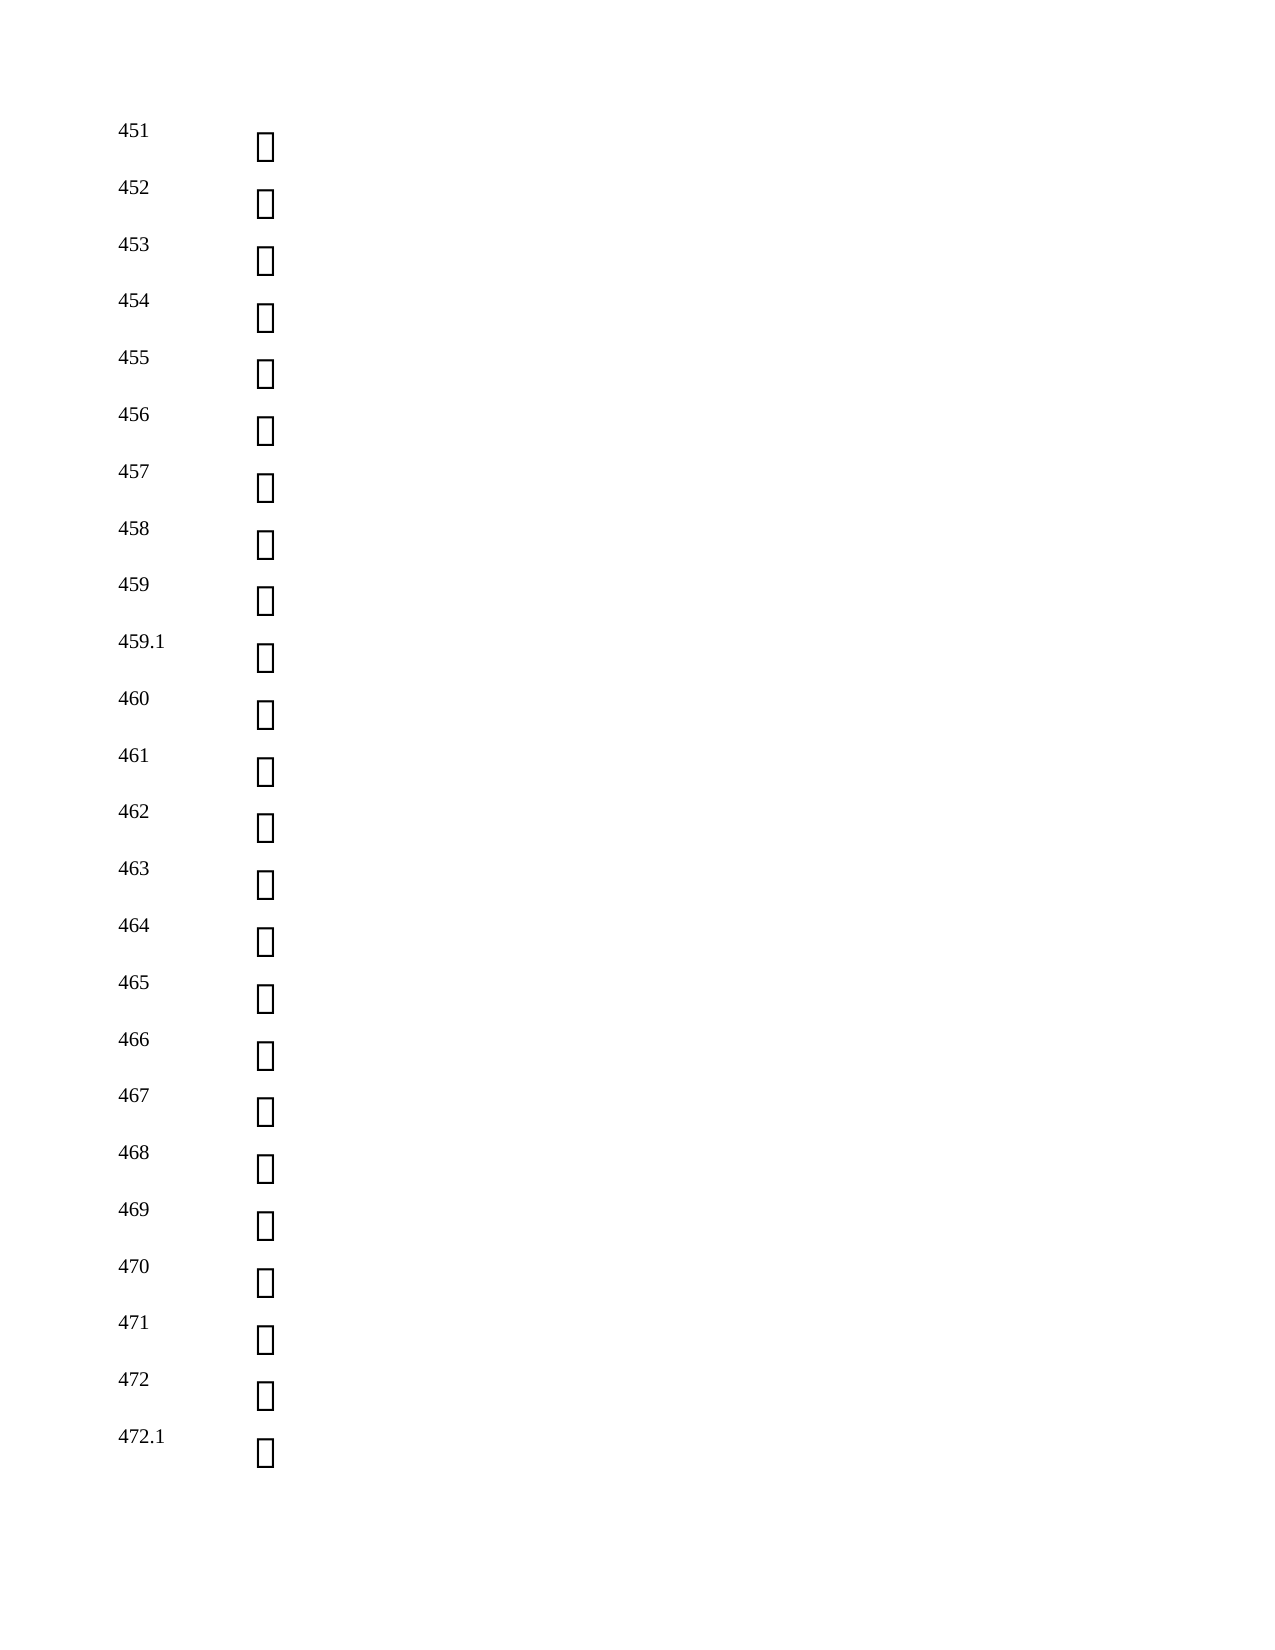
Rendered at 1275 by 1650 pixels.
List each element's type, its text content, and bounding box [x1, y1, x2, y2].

table_cell 𒝨 [253, 572, 466, 629]
table_cell 454 [118, 289, 253, 345]
table_cell 𒝢 [253, 232, 466, 288]
table_cell 461 [118, 743, 253, 799]
table_cell 𒝡 [253, 175, 466, 232]
table_cell 𒝶 [253, 1367, 466, 1424]
table_cell 𒝴 [253, 1254, 466, 1310]
table_cell 𒝫 [253, 743, 466, 799]
table_cell 𒝵 [253, 1310, 466, 1367]
table_cell 𒝥 [253, 402, 466, 459]
table_cell 𒝪 [253, 686, 466, 743]
table_cell 463 [118, 856, 253, 913]
table_cell 𒝲 [253, 1140, 466, 1197]
table_cell 459 [118, 572, 253, 629]
table_cell 471 [118, 1310, 253, 1367]
table_cell 469 [118, 1197, 253, 1253]
table_cell 466 [118, 1026, 253, 1083]
table_cell 453 [118, 232, 253, 288]
table_cell 𒝰 [253, 1026, 466, 1083]
table_cell 460 [118, 686, 253, 743]
table_cell 472.1 [118, 1424, 253, 1481]
table_cell 452 [118, 175, 253, 232]
table_cell 𒝳 [253, 1197, 466, 1253]
table_cell 𒝦 [253, 459, 466, 516]
table_cell 𒝱 [253, 1083, 466, 1140]
table_cell 457 [118, 459, 253, 516]
table_cell 456 [118, 402, 253, 459]
table_cell 𒝬 [253, 799, 466, 856]
table_cell 472 [118, 1367, 253, 1424]
table_cell 468 [118, 1140, 253, 1197]
table_cell 451 [118, 118, 253, 175]
table_cell 458 [118, 516, 253, 572]
table_cell 𒝣 [253, 289, 466, 345]
table_cell 459.1 [118, 629, 253, 686]
table_cell 𒝤 [253, 345, 466, 402]
table_cell 470 [118, 1254, 253, 1310]
table_cell 467 [118, 1083, 253, 1140]
table_cell 455 [118, 345, 253, 402]
table_cell 465 [118, 970, 253, 1026]
table_cell 𒝭 [253, 856, 466, 913]
table_cell 𒝠 [253, 118, 466, 175]
table_cell 𒝮 [253, 913, 466, 970]
table_cell 𒝯 [253, 970, 466, 1026]
table_cell 𒝷 [253, 1424, 466, 1481]
table_cell 464 [118, 913, 253, 970]
table_cell 𒝩 [253, 629, 466, 686]
table_cell 𒝧 [253, 516, 466, 572]
table_cell 462 [118, 799, 253, 856]
